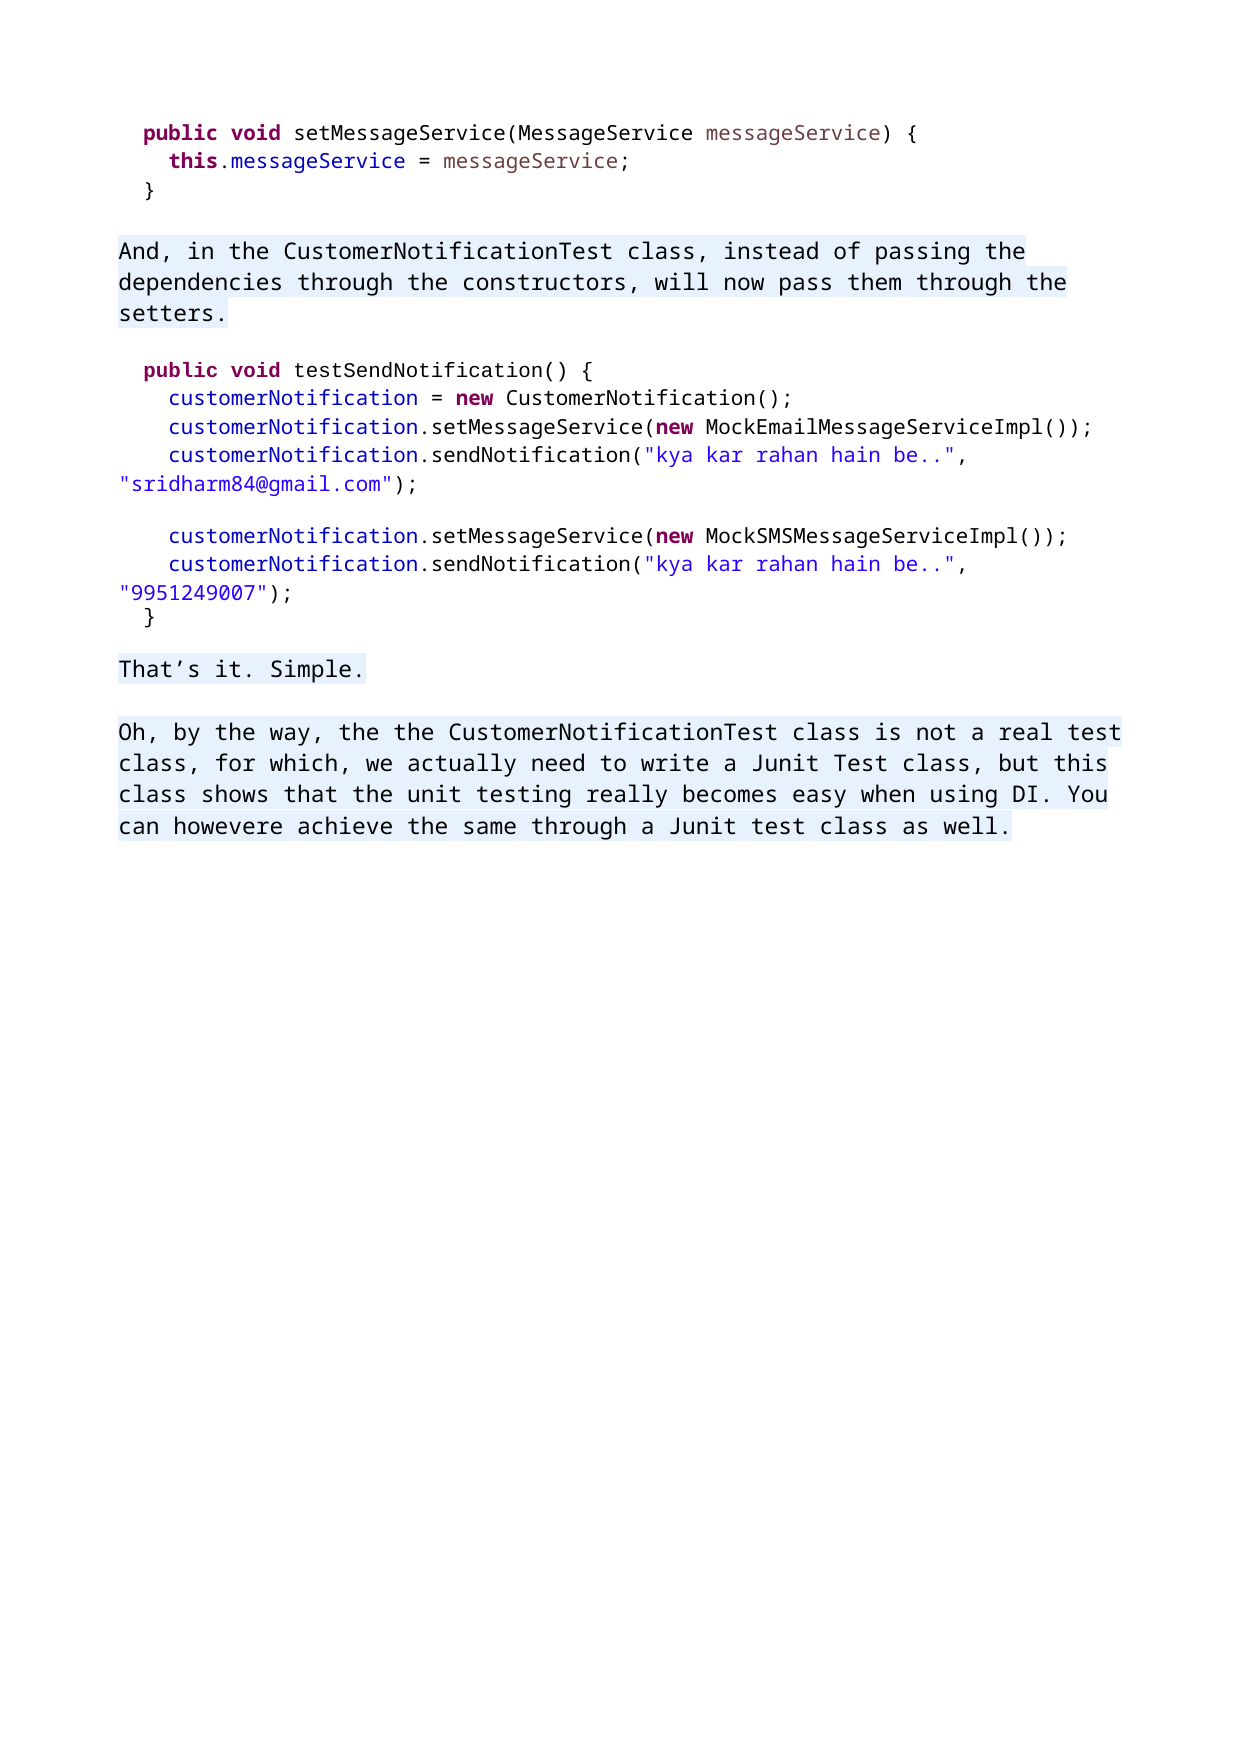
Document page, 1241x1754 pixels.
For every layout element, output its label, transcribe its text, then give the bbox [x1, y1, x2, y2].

text public void setMessageService(MessageService messageService) { [118, 118, 1122, 147]
text customerNotification.sendNotification("kya kar rahan hain be..", "9951249007"); [118, 549, 1122, 606]
text } [118, 175, 1122, 203]
text customerNotification = new CustomerNotification(); [118, 383, 1122, 412]
text customerNotification.sendNotification("kya kar rahan hain be..", "sridharm84@gmail.com"); [118, 440, 1122, 497]
text That’s it. Simple. [118, 653, 1122, 684]
text customerNotification.setMessageService(new MockSMSMessageServiceImpl()); [118, 521, 1122, 549]
text public void testSendNotification() { [118, 360, 1122, 383]
text And, in the CustomerNotificationTest class, instead of passing the dependencies through the constructors, will now pass them through the setters. [118, 235, 1122, 328]
text customerNotification.setMessageService(new MockEmailMessageServiceImpl()); [118, 412, 1122, 440]
text } [118, 606, 1122, 630]
text Oh, by the way, the the CustomerNotificationTest class is not a real test class, for which, we actually need to write a Junit Test class, but this class shows that the unit testing really becomes easy when using DI. You can howevere achieve the same through a Junit test class as well. [118, 716, 1122, 841]
text this.messageService = messageService; [118, 147, 1122, 175]
